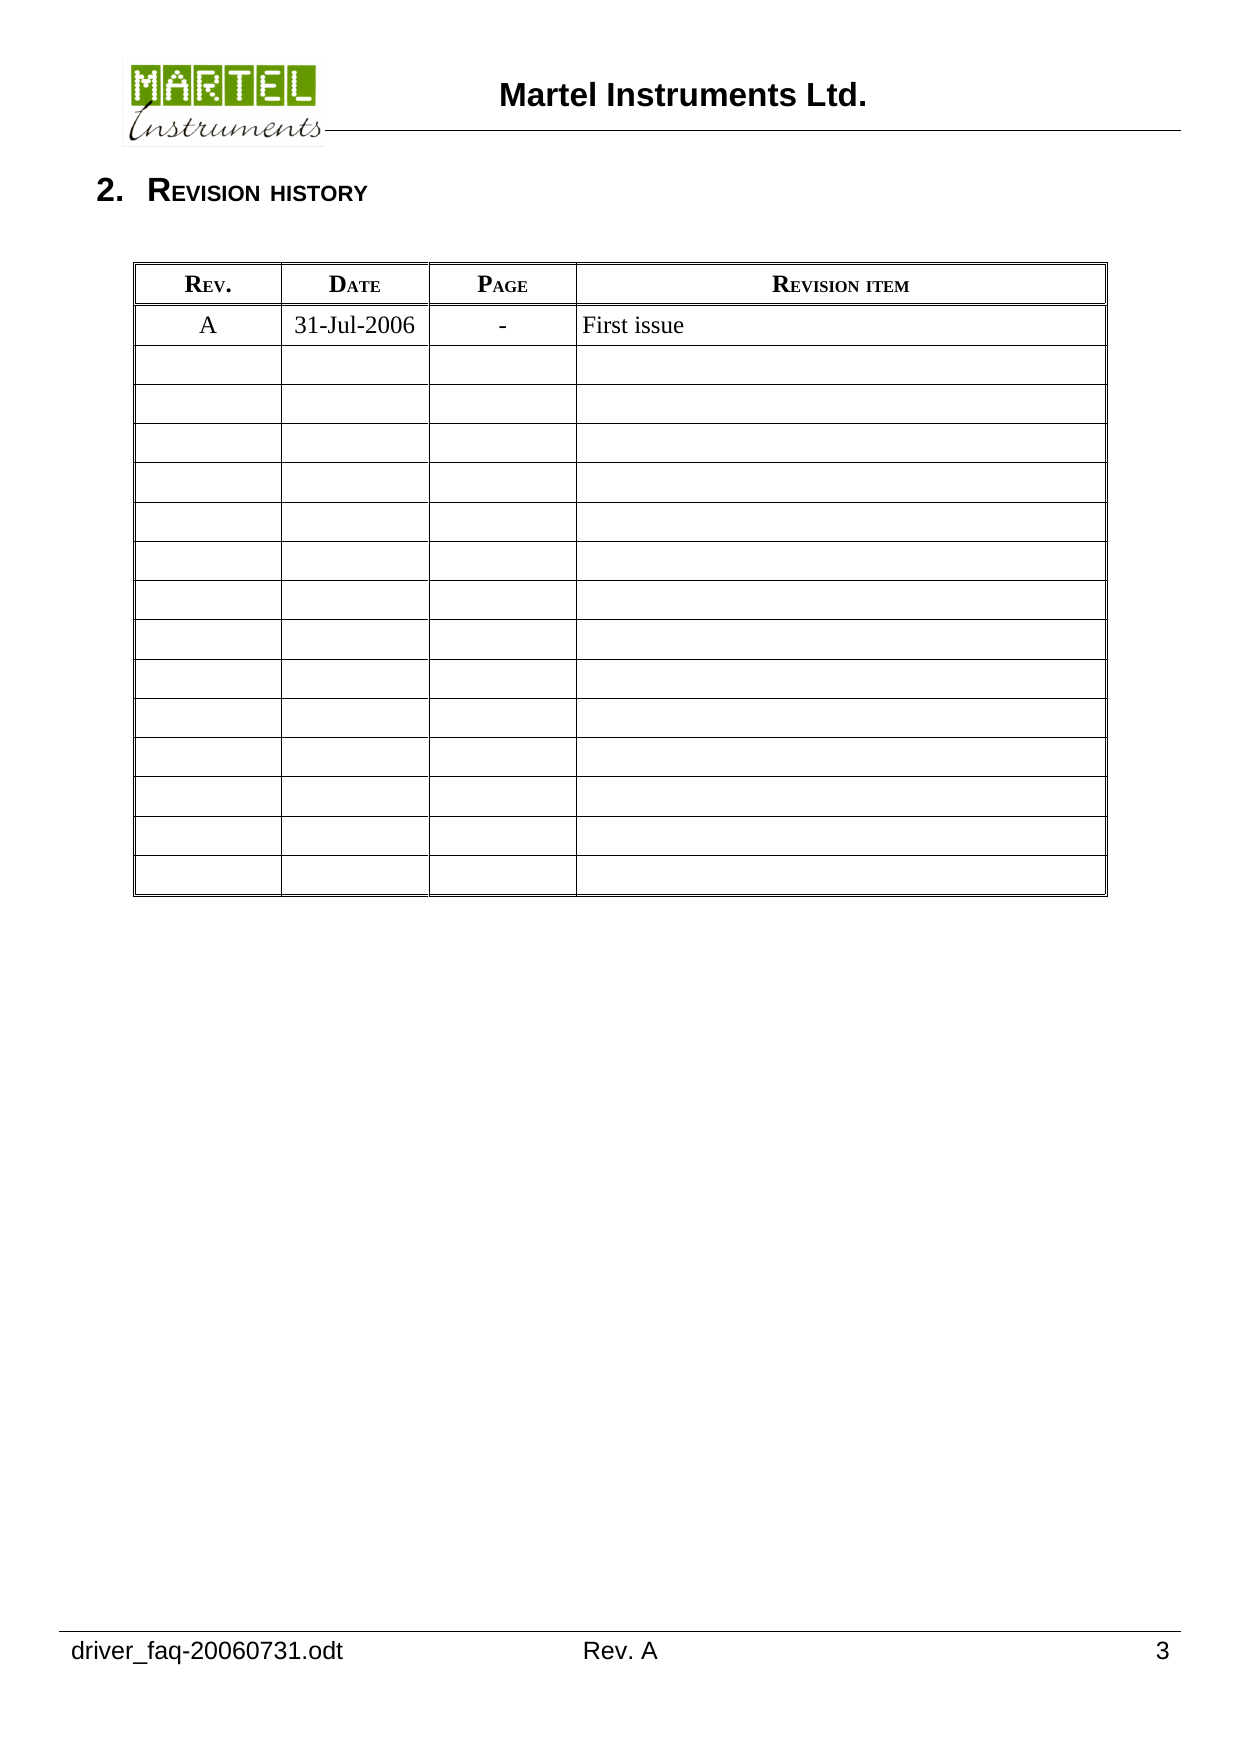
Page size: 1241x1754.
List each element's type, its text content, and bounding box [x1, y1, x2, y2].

table_cell [430, 620, 576, 659]
table_cell [282, 620, 428, 659]
table_cell [430, 385, 576, 423]
table_cell A [136, 306, 281, 345]
table_cell [282, 817, 428, 855]
table_cell [136, 777, 281, 816]
table_cell [136, 463, 281, 502]
table_cell [577, 503, 1105, 541]
table_header Revision item [577, 265, 1105, 303]
table_cell [430, 699, 576, 737]
table_cell [282, 856, 428, 894]
table_cell [136, 856, 281, 894]
table_cell [577, 660, 1105, 698]
table_cell [430, 346, 576, 384]
table_cell [577, 738, 1105, 776]
table_header Page [430, 265, 576, 303]
table_cell [136, 542, 281, 580]
picture [122, 59, 325, 147]
table_cell 31-Jul-2006 [282, 306, 428, 345]
table_cell [282, 699, 428, 737]
table_cell [430, 503, 576, 541]
table_cell [136, 581, 281, 619]
table_cell [430, 581, 576, 619]
table_cell [577, 777, 1105, 816]
table_cell [282, 542, 428, 580]
subtitle Revision history [96, 171, 1181, 209]
table_cell [430, 777, 576, 816]
table_cell [577, 581, 1105, 619]
table_cell [136, 503, 281, 541]
table_cell [430, 542, 576, 580]
table_cell [282, 346, 428, 384]
table_cell [577, 385, 1105, 423]
table_cell [136, 660, 281, 698]
table_cell First issue [577, 306, 1105, 345]
table_cell [136, 346, 281, 384]
table_header Date [282, 265, 428, 303]
table_cell [430, 738, 576, 776]
table_cell [430, 856, 576, 894]
table_cell [136, 385, 281, 423]
table_cell [577, 463, 1105, 502]
table_cell [136, 699, 281, 737]
table_cell [577, 856, 1105, 894]
table_cell [282, 463, 428, 502]
table_cell [577, 817, 1105, 855]
table_cell [577, 620, 1105, 659]
table_cell [282, 503, 428, 541]
table_header Rev. [136, 265, 281, 303]
table_cell [136, 738, 281, 776]
table_cell [430, 817, 576, 855]
table_cell [282, 738, 428, 776]
table_cell [430, 424, 576, 462]
table_cell [282, 424, 428, 462]
table_cell [577, 542, 1105, 580]
table_cell [282, 385, 428, 423]
table_cell [136, 620, 281, 659]
table_cell [577, 699, 1105, 737]
table_cell [282, 777, 428, 816]
table_cell - [430, 306, 576, 345]
table_cell [282, 581, 428, 619]
table_cell [136, 817, 281, 855]
table_cell [430, 660, 576, 698]
table_cell [282, 660, 428, 698]
table_cell [577, 424, 1105, 462]
table_cell [577, 346, 1105, 384]
table_cell [430, 463, 576, 502]
table_cell [136, 424, 281, 462]
